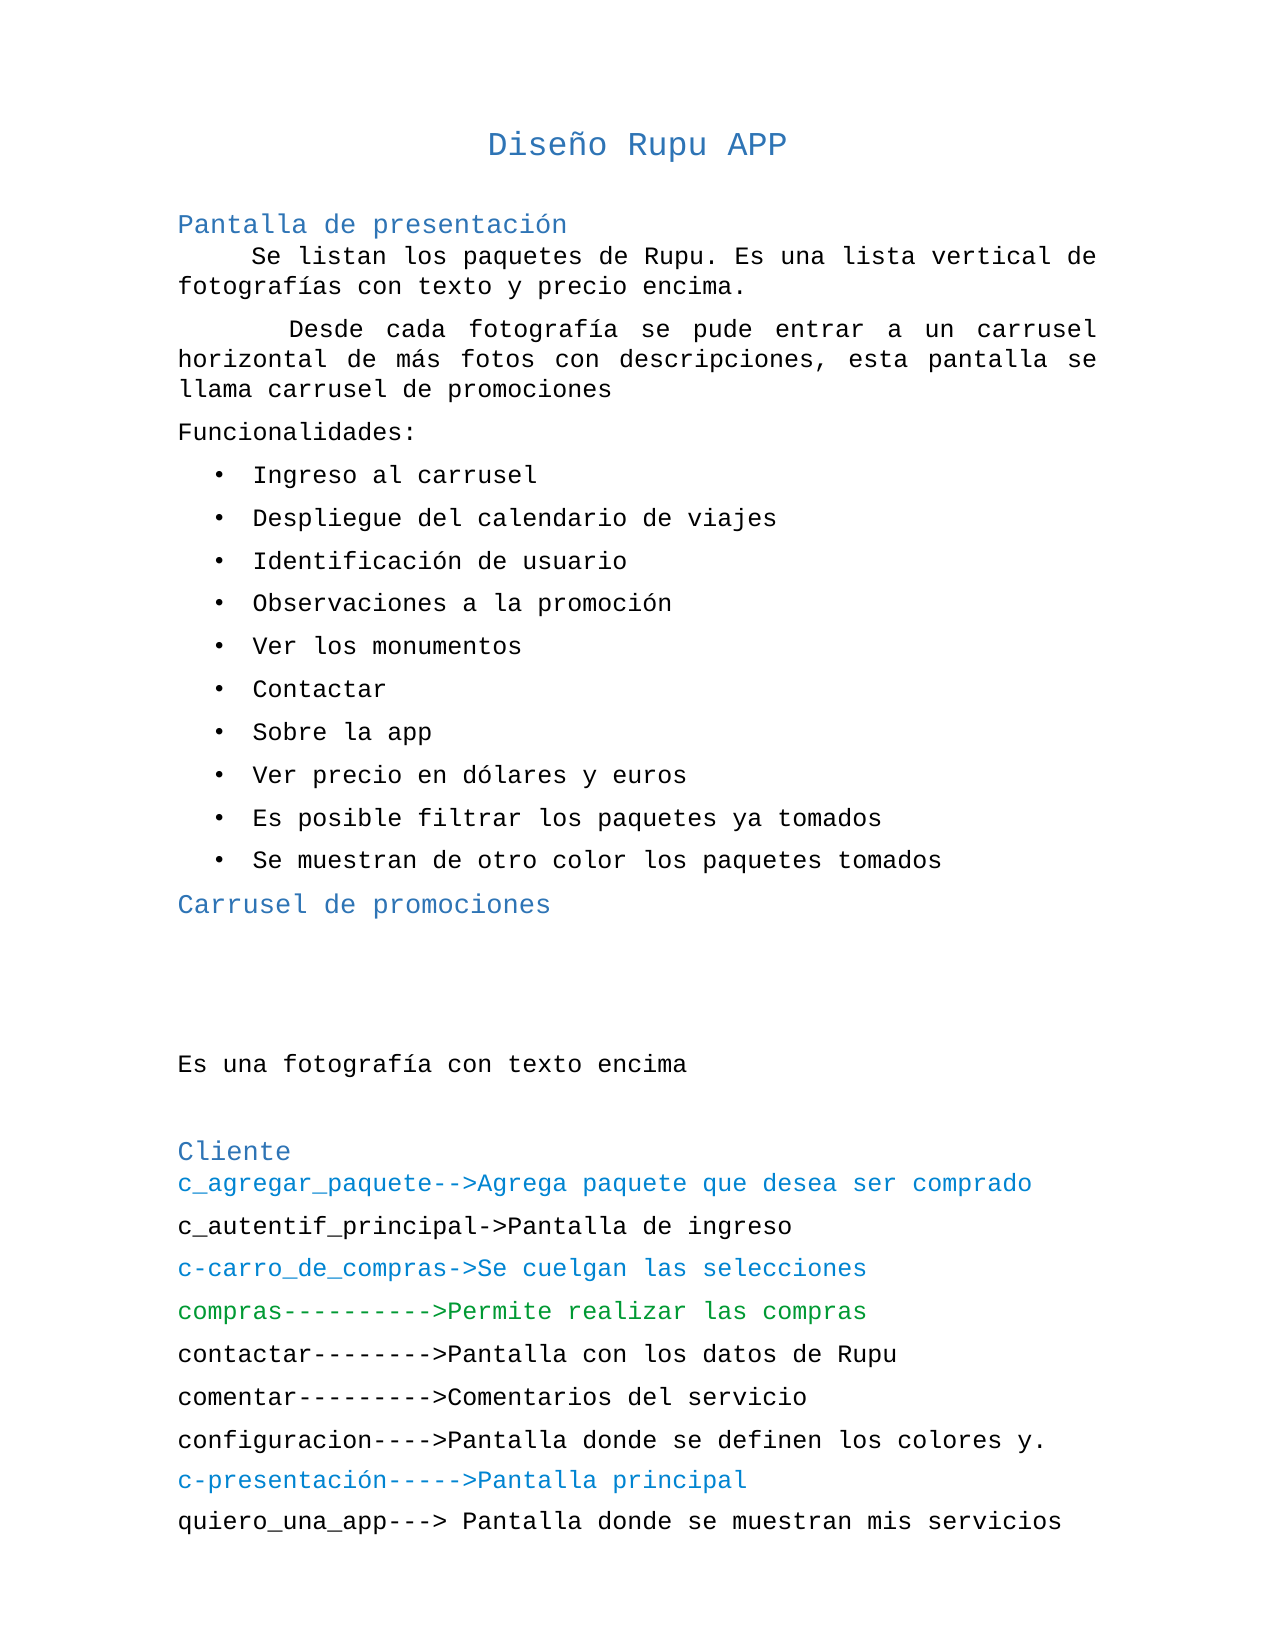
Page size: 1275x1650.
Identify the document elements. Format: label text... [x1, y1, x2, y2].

text c-presentación----->Pantalla principal [177, 1468, 1098, 1496]
subtitle Carrusel de promociones [177, 891, 1098, 921]
text c-carro_de_compras->Se cuelgan las selecciones [177, 1256, 1098, 1284]
list Despliegue del calendario de viajes [215, 505, 1098, 534]
subtitle Cliente [177, 1138, 1098, 1168]
text quiero_una_app---> Pantalla donde se muestran mis servicios [177, 1509, 1098, 1537]
text Desde cada fotografía se pude entrar a un carrusel horizontal de más fotos con descripciones, esta pantalla se llama carrusel de promociones [177, 316, 1098, 405]
list Se muestran de otro color los paquetes tomados [215, 848, 1098, 876]
subtitle Diseño Rupu APP [177, 127, 1098, 165]
text configuracion---->Pantalla donde se definen los colores y. [177, 1427, 1098, 1456]
text c_autentif_principal->Pantalla de ingreso [177, 1213, 1098, 1242]
list Contactar [215, 677, 1098, 705]
text Se listan los paquetes de Rupu. Es una lista vertical de fotografías con texto y precio encima. [177, 243, 1098, 302]
list Ver los monumentos [215, 634, 1098, 662]
text compras---------->Permite realizar las compras [177, 1299, 1098, 1327]
text c_agregar_paquete-->Agrega paquete que desea ser comprado [177, 1170, 1098, 1199]
text Es una fotografía con texto encima [177, 1052, 1098, 1080]
list Sobre la app [215, 719, 1098, 748]
list Es posible filtrar los paquetes ya tomados [215, 805, 1098, 833]
list Observaciones a la promoción [215, 591, 1098, 619]
text comentar--------->Comentarios del servicio [177, 1384, 1098, 1413]
list Ingreso al carrusel [215, 463, 1098, 491]
list Ver precio en dólares y euros [215, 762, 1098, 791]
list Identificación de usuario [215, 548, 1098, 577]
subtitle Pantalla de presentación [177, 210, 1098, 241]
text Funcionalidades: [177, 420, 1098, 448]
text contactar-------->Pantalla con los datos de Rupu [177, 1342, 1098, 1370]
